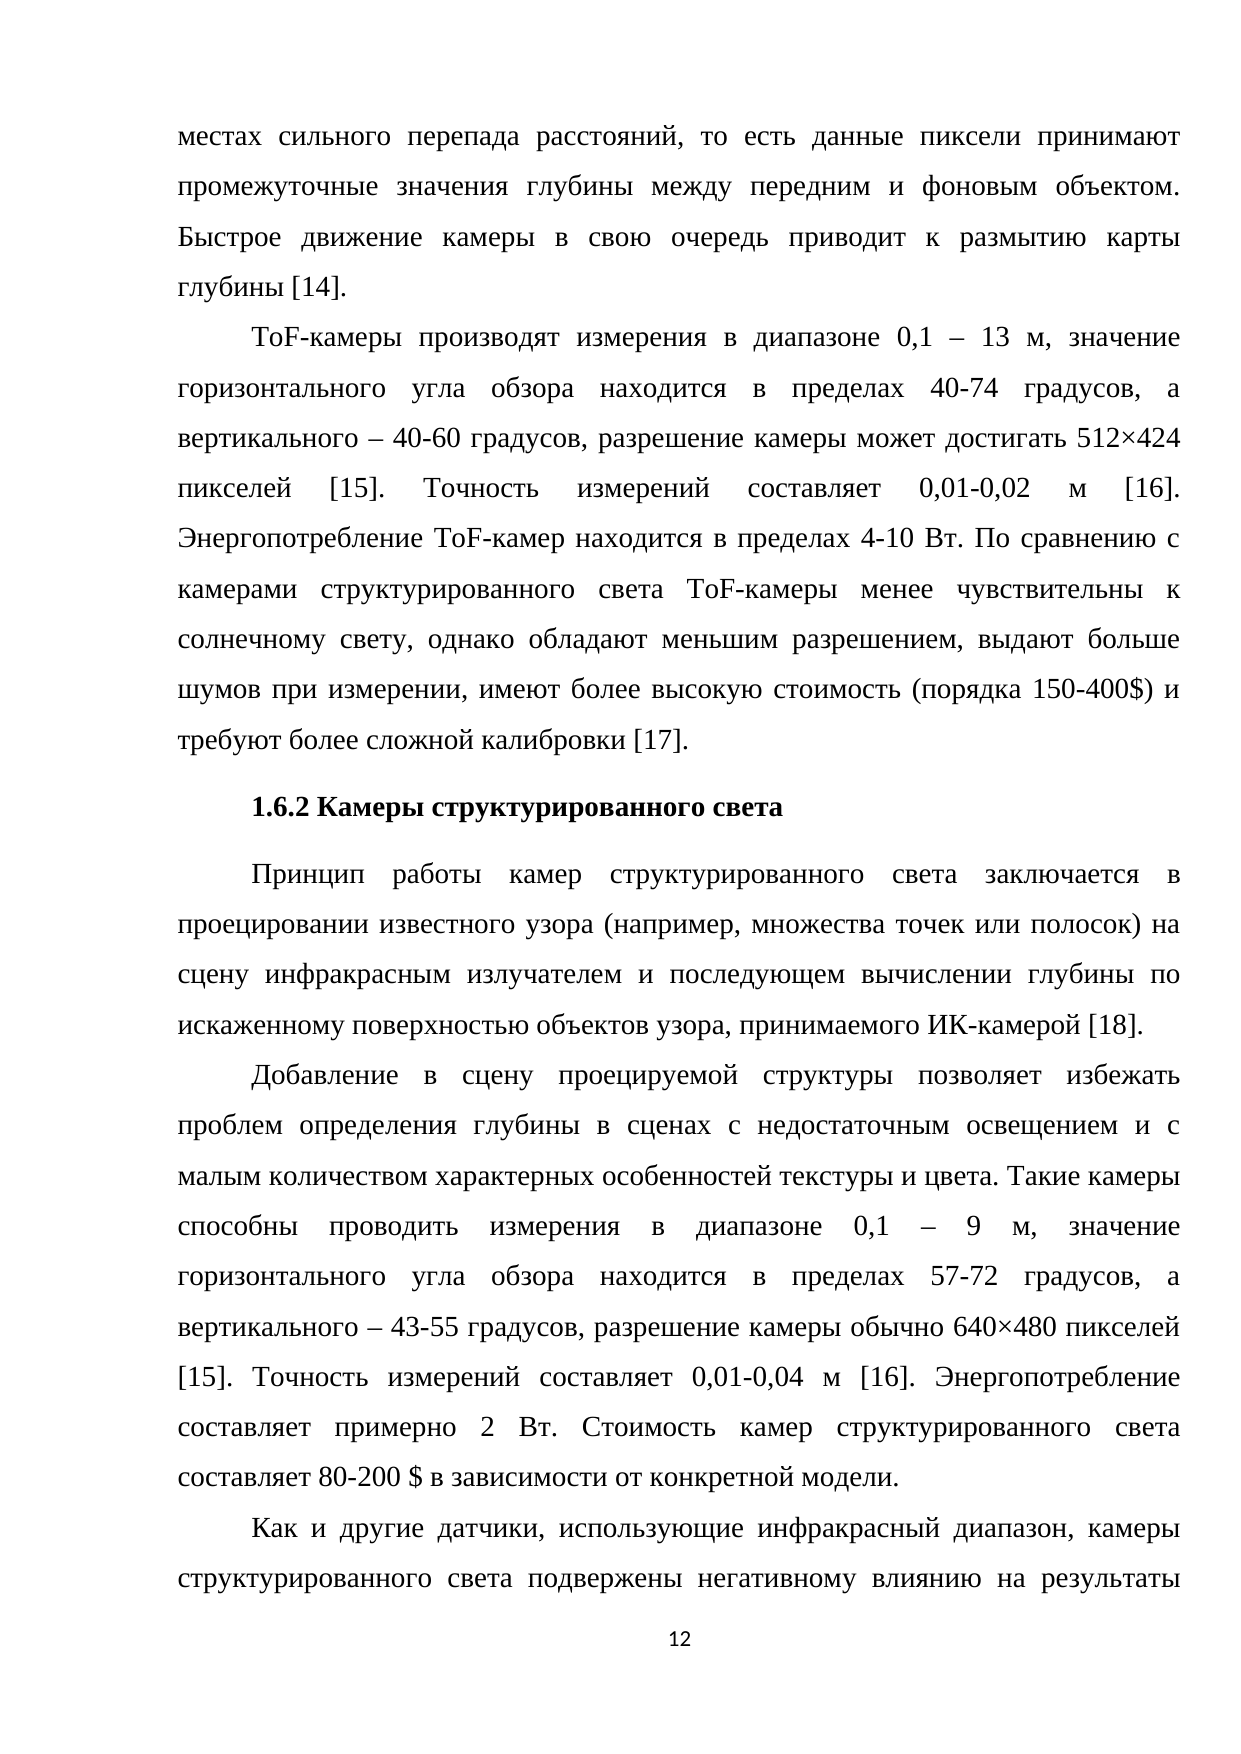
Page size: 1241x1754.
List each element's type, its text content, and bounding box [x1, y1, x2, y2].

text ToF-камеры производят измерения в диапазоне 0,1 – 13 м, значение горизонтального угла обзора находится в пределах 40-74 градусов, а вертикального – 40-60 градусов, разрешение камеры может достигать 512×424 пикселей [15]. Точность измерений составляет 0,01-0,02 м [16]. Энергопотребление ToF-камер находится в пределах 4-10 Вт. По сравнению с камерами структурированного света ToF-камеры менее чувствительны к солнечному свету, однако обладают меньшим разрешением, выдают больше шумов при измерении, имеют более высокую стоимость (порядка 150-400$) и требуют более сложной калибровки [17]. [177, 319, 1181, 755]
text местах сильного перепада расстояний, то есть данные пиксели принимают промежуточные значения глубины между передним и фоновым объектом. Быстрое движение камеры в свою очередь приводит к размытию карты глубины [14]. [177, 118, 1181, 303]
text 1.6.2 Камеры структурированного света [177, 789, 1181, 822]
text Как и другие датчики, использующие инфракрасный диапазон, камеры структурированного света подвержены негативному влиянию на результаты [177, 1510, 1181, 1594]
text Добавление в сцену проецируемой структуры позволяет избежать проблем определения глубины в сценах с недостаточным освещением и с малым количеством характерных особенностей текстуры и цвета. Такие камеры способны проводить измерения в диапазоне 0,1 – 9 м, значение горизонтального угла обзора находится в пределах 57-72 градусов, а вертикального – 43-55 градусов, разрешение камеры обычно 640×480 пикселей [15]. Точность измерений составляет 0,01-0,04 м [16]. Энергопотребление составляет примерно 2 Вт. Стоимость камер структурированного света составляет 80-200 $ в зависимости от конкретной модели. [177, 1057, 1181, 1493]
text Принцип работы камер структурированного света заключается в проецировании известного узора (например, множества точек или полосок) на сцену инфракрасным излучателем и последующем вычислении глубины по искаженному поверхностью объектов узора, принимаемого ИК-камерой [18]. [177, 856, 1181, 1040]
